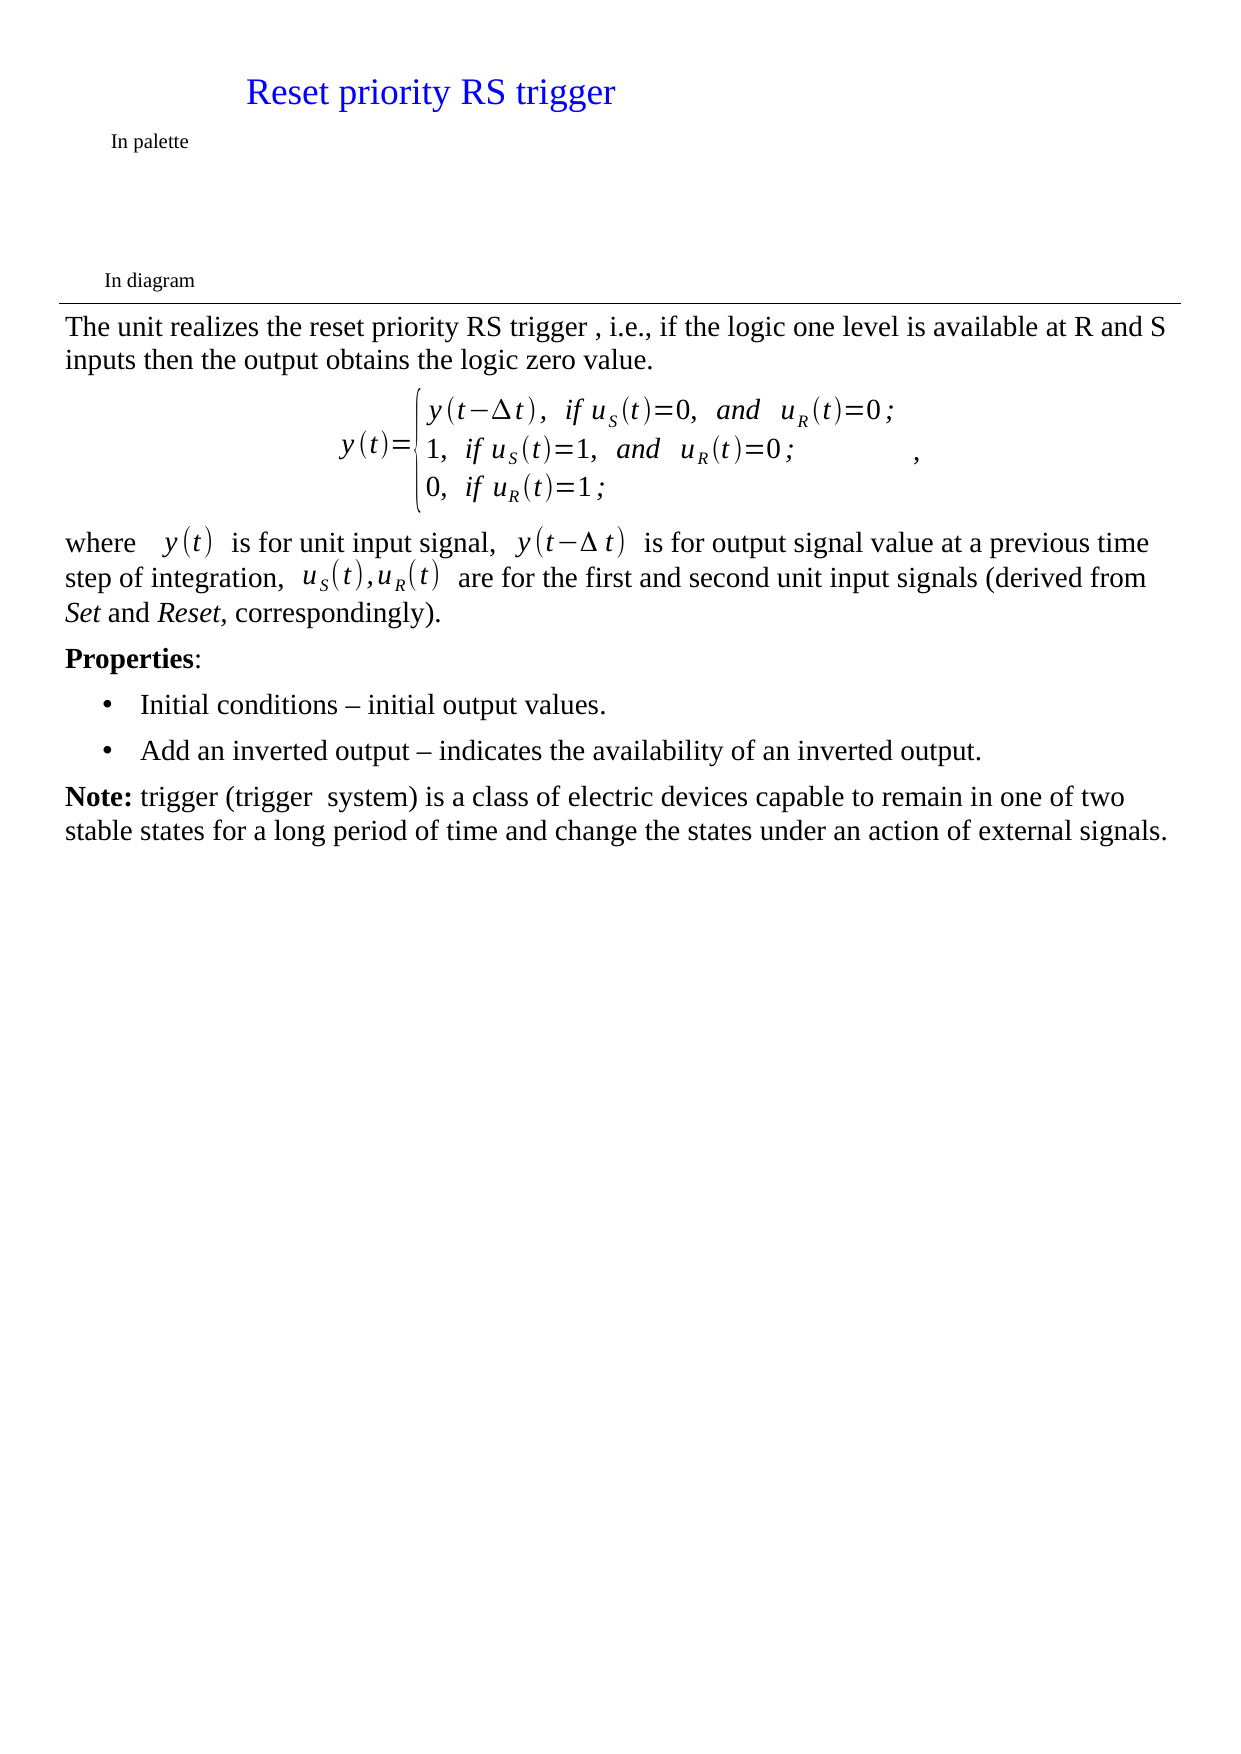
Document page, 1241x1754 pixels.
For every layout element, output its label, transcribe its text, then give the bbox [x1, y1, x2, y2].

table_cell [59, 164, 240, 263]
table_cell [240, 263, 1181, 303]
table_cell [240, 124, 1181, 164]
table_cell In palette [59, 124, 240, 164]
table_header Reset priority RS trigger [240, 59, 1181, 124]
table_header [59, 59, 240, 124]
table_cell The unit realizes the reset priority RS trigger , i.e., if the logic one level is available at R and S inputs then the output obtains the logic zero value. , where is for unit input signal,is for output signal value at a previous time step of integration,are for the first and second unit input signals (derived from Set and Reset, correspondingly). Properties: Initial conditions – initial output values. Add an inverted output – indicates the availability of an inverted output. Note: trigger (trigger system) is a class of electric devices capable to remain in one of two stable states for a long period of time and change the states under an action of external signals. [59, 304, 1181, 865]
table_cell In diagram [59, 263, 240, 303]
table_cell [240, 164, 1181, 263]
